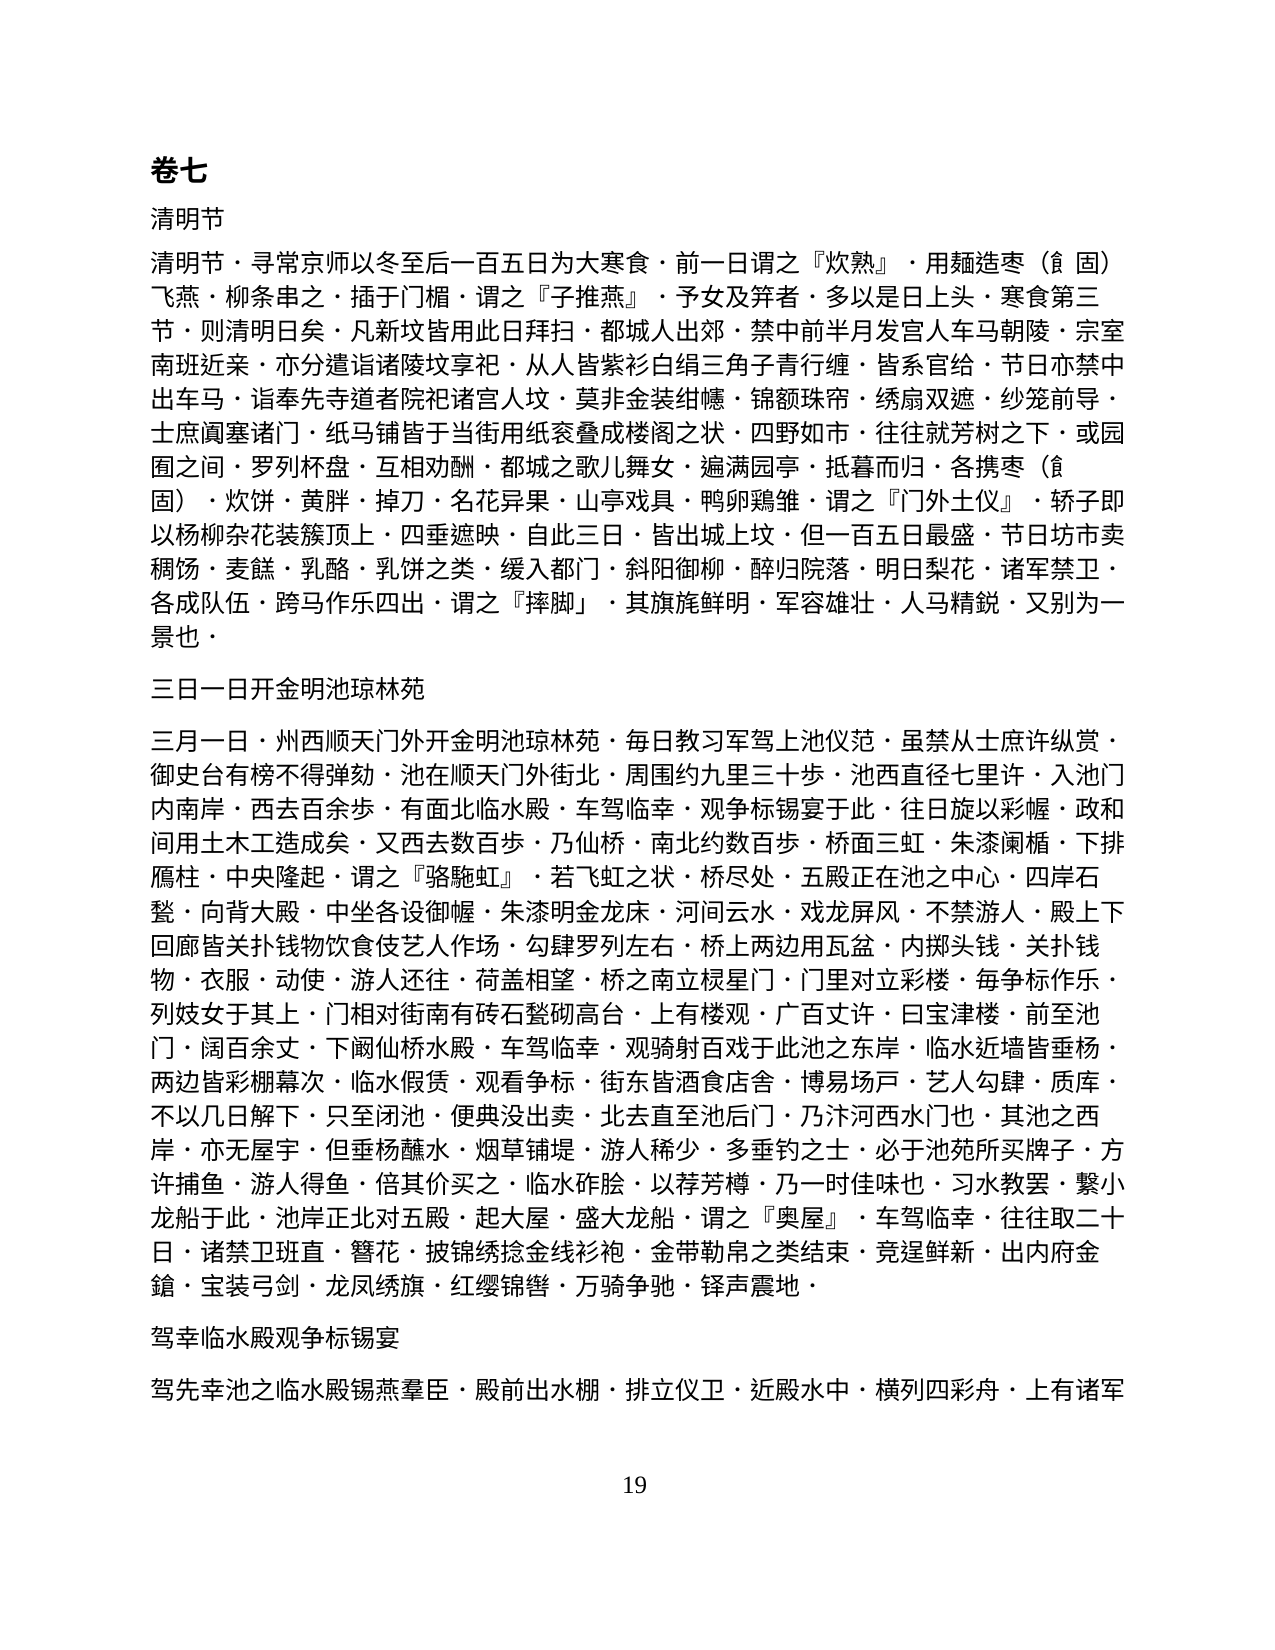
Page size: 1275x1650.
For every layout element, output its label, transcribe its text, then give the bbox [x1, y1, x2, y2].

text 三日一日开金明池琼林苑 [150, 672, 1125, 706]
text 清明节．寻常京师以冬至后一百五日为大寒食．前一日谓之『炊熟』．用麺造枣（飠固）飞燕．柳条串之．插于门楣．谓之『子推燕』．予女及笄者．多以是日上头．寒食第三节．则清明日矣．凡新坟皆用此日拜扫．都城人出郊．禁中前半月发宫人车马朝陵．宗室南班近亲．亦分遣诣诸陵坟享祀．从人皆紫衫白绢三角子青行缠．皆系官给．节日亦禁中出车马．诣奉先寺道者院祀诸宫人坟．莫非金装绀幰．锦额珠帘．绣扇双遮．纱笼前导．士庶阗塞诸门．纸马铺皆于当街用纸衮叠成楼阁之状．四野如市．往往就芳树之下．或园囿之间．罗列杯盘．互相劝酬．都城之歌儿舞女．遍满园亭．抵暮而归．各携枣（飠固）．炊饼．黄胖．掉刀．名花异果．山亭戏具．鸭卵鶏雏．谓之『门外土仪』．轿子即以杨柳杂花装簇顶上．四垂遮映．自此三日．皆出城上坟．但一百五日最盛．节日坊市卖稠饧．麦餻．乳酪．乳饼之类．缓入都门．斜阳御柳．醉归院落．明日梨花．诸军禁卫．各成队伍．跨马作乐四出．谓之『摔脚」．其旗旄鲜明．军容雄壮．人马精鋭．又别为一景也． [150, 245, 1125, 654]
subtitle 卷七 [150, 150, 1125, 190]
text 清明节 [150, 202, 1125, 236]
text 三月一日．州西顺天门外开金明池琼林苑．毎日教习军驾上池仪范．虽禁从士庶许纵赏．御史台有榜不得弹劾．池在顺天门外街北．周围约九里三十歩．池西直径七里许．入池门内南岸．西去百余歩．有面北临水殿．车驾临幸．观争标锡宴于此．往日旋以彩幄．政和间用土木工造成矣．又西去数百歩．乃仙桥．南北约数百歩．桥面三虹．朱漆阑楯．下排鴈柱．中央隆起．谓之『骆駞虹』．若飞虹之状．桥尽处．五殿正在池之中心．四岸石甃．向背大殿．中坐各设御幄．朱漆明金龙床．河间云水．戏龙屏风．不禁游人．殿上下回廊皆关扑钱物饮食伎艺人作场．勾肆罗列左右．桥上两边用瓦盆．内掷头钱．关扑钱物．衣服．动使．游人还往．荷盖相望．桥之南立棂星门．门里对立彩楼．毎争标作乐．列妓女于其上．门相对街南有砖石甃砌高台．上有楼观．广百丈许．曰宝津楼．前至池门．阔百余丈．下阚仙桥水殿．车驾临幸．观骑射百戏于此池之东岸．临水近墙皆垂杨．两边皆彩棚幕次．临水假赁．观看争标．街东皆酒食店舎．博易场戸．艺人勾肆．质库．不以几日解下．只至闭池．便典没出卖．北去直至池后门．乃汴河西水门也．其池之西岸．亦无屋宇．但垂杨蘸水．烟草铺堤．游人稀少．多垂钓之士．必于池苑所买牌子．方许捕鱼．游人得鱼．倍其价买之．临水砟脍．以荐芳樽．乃一时佳味也．习水教罢．繋小龙船于此．池岸正北对五殿．起大屋．盛大龙船．谓之『奥屋』．车驾临幸．往往取二十日．诸禁卫班直．簪花．披锦绣捻金线衫袍．金带勒帛之类结束．竞逞鲜新．出内府金鎗．宝装弓剑．龙凤绣旗．红缨锦辔．万骑争驰．铎声震地． [150, 724, 1125, 1303]
text 驾幸临水殿观争标锡宴 [150, 1321, 1125, 1355]
text 驾先幸池之临水殿锡燕羣臣．殿前出水棚．排立仪卫．近殿水中．横列四彩舟．上有诸军 [150, 1373, 1125, 1407]
